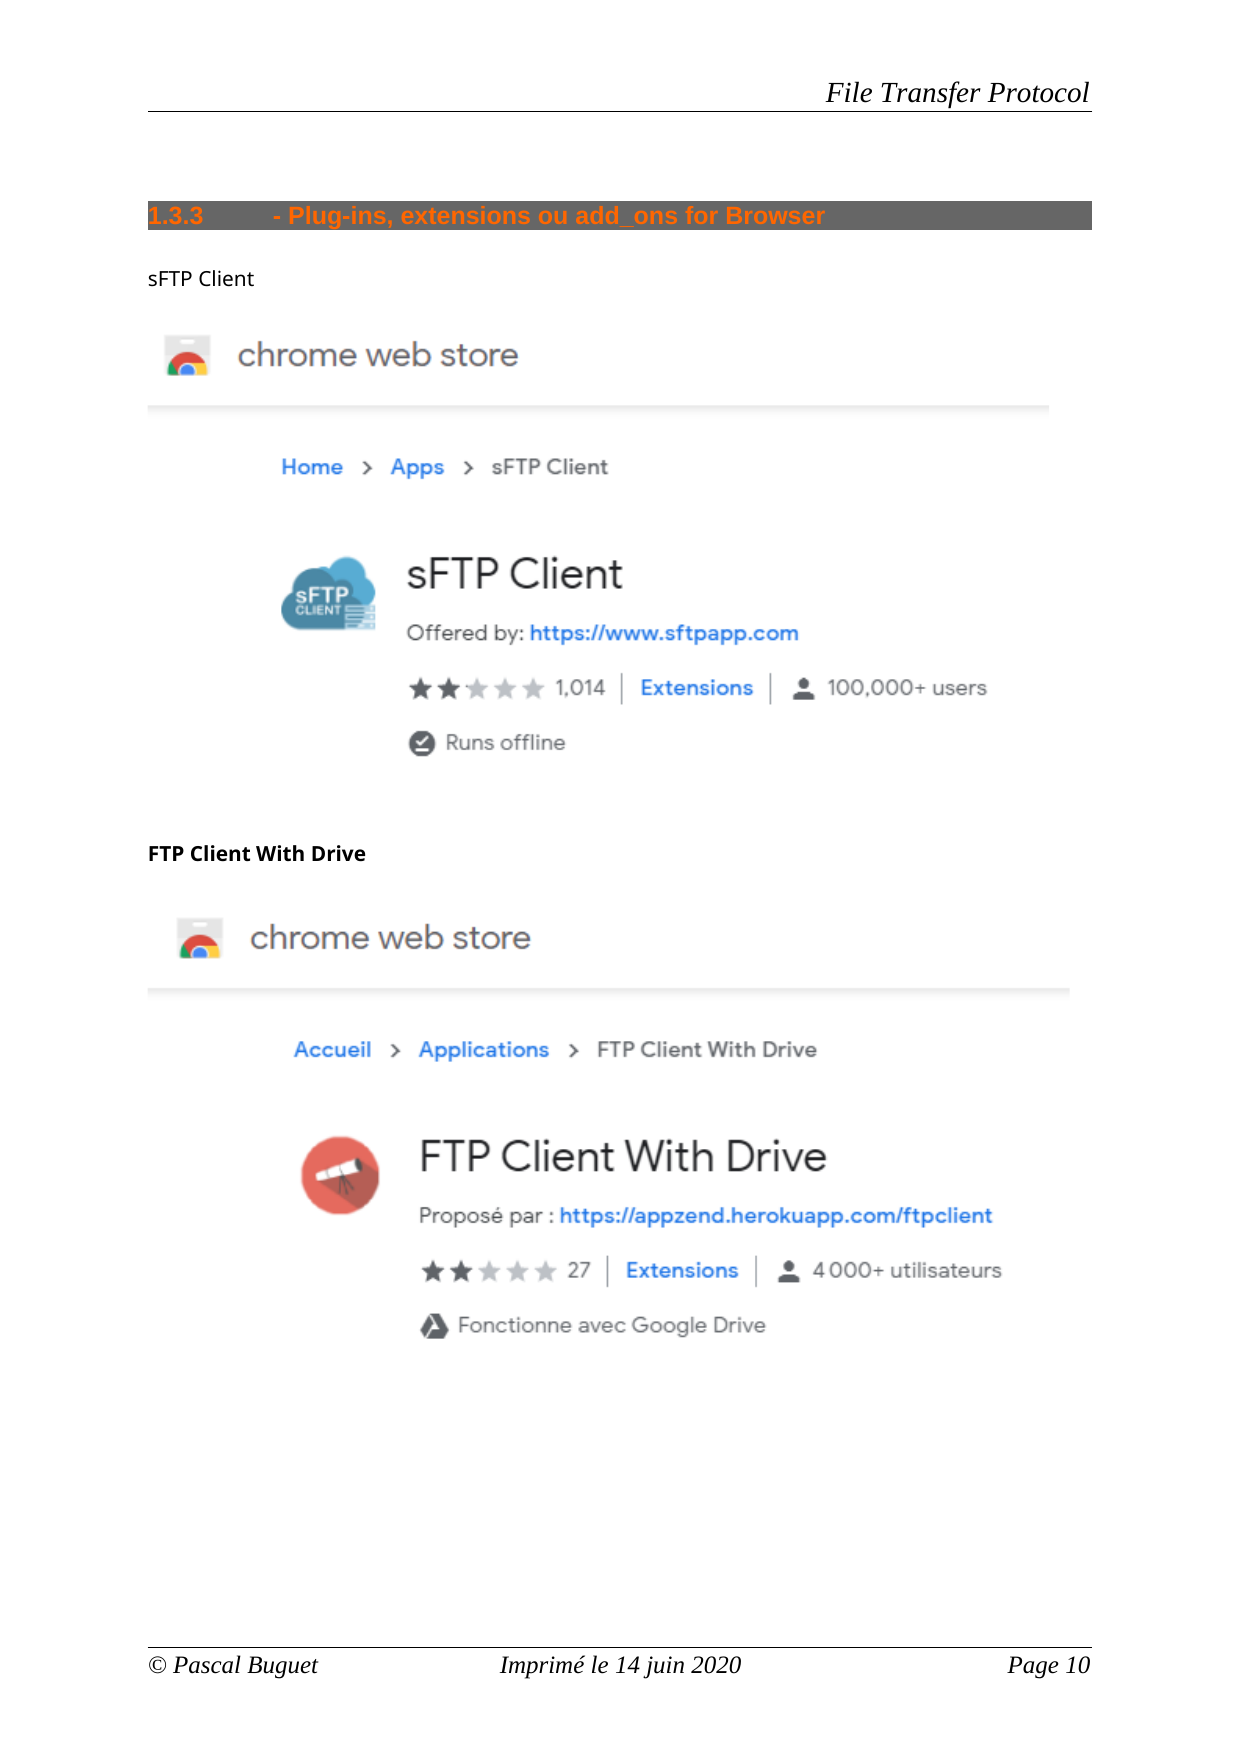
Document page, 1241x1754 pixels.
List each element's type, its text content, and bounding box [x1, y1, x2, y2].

text sFTP Client [148, 264, 1092, 293]
subtitle - Plug-ins, extensions ou add_ons for Browser [148, 201, 1092, 230]
picture [147, 321, 1050, 783]
picture [147, 896, 1070, 1364]
text FTP Client With Drive [148, 839, 1092, 868]
